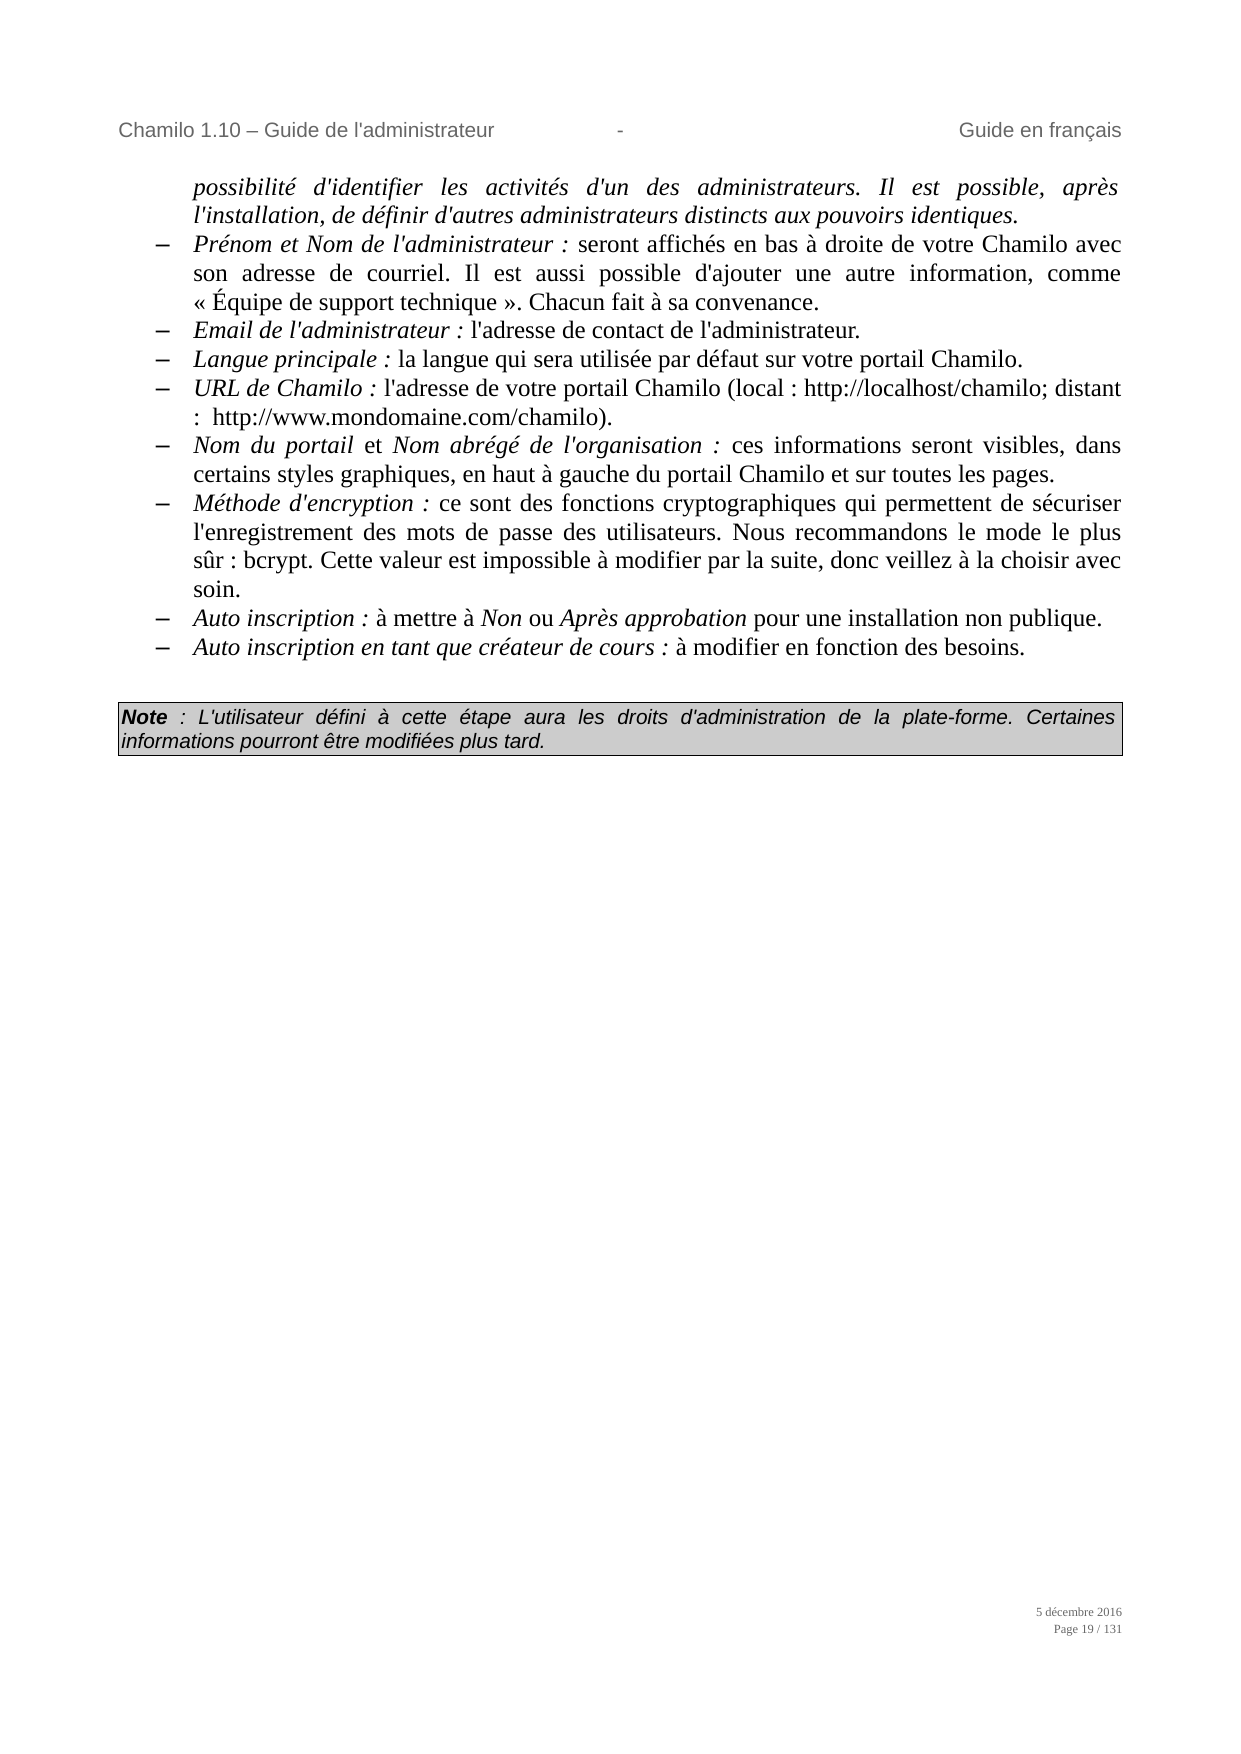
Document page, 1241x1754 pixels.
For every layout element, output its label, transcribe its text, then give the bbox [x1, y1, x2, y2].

list Email de l'administrateur : l'adresse de contact de l'administrateur. [156, 315, 1122, 344]
list URL de Chamilo : l'adresse de votre portail Chamilo (local : http://localhost/chamilo; distant : http://www.mondomaine.com/chamilo). [156, 373, 1122, 430]
list Langue principale : la langue qui sera utilisée par défaut sur votre portail Chamilo. [156, 344, 1122, 373]
list Nom du portail et Nom abrégé de l'organisation : ces informations seront visibles, dans certains styles graphiques, en haut à gauche du portail Chamilo et sur toutes les pages. [156, 430, 1122, 488]
list Auto inscription : à mettre à Non ou Après approbation pour une installation non publique. [156, 603, 1122, 632]
text Note : L'utilisateur défini à cette étape aura les droits d'administration de la plate-forme. Certaines informations pourront être modifiées plus tard. [119, 703, 1122, 755]
list Auto inscription en tant que créateur de cours : à modifier en fonction des besoins. [156, 632, 1122, 660]
list possibilité d'identifier les activités d'un des administrateurs. Il est possible, après l'installation, de définir d'autres administrateurs distincts aux pouvoirs identiques. [156, 172, 1122, 229]
list Méthode d'encryption : ce sont des fonctions cryptographiques qui permettent de sécuriser l'enregistrement des mots de passe des utilisateurs. Nous recommandons le mode le plus sûr : bcrypt. Cette valeur est impossible à modifier par la suite, donc veillez à la choisir avec soin. [156, 488, 1122, 603]
list Prénom et Nom de l'administrateur : seront affichés en bas à droite de votre Chamilo avec son adresse de courriel. Il est aussi possible d'ajouter une autre information, comme « Équipe de support technique ». Chacun fait à sa convenance. [156, 229, 1122, 315]
